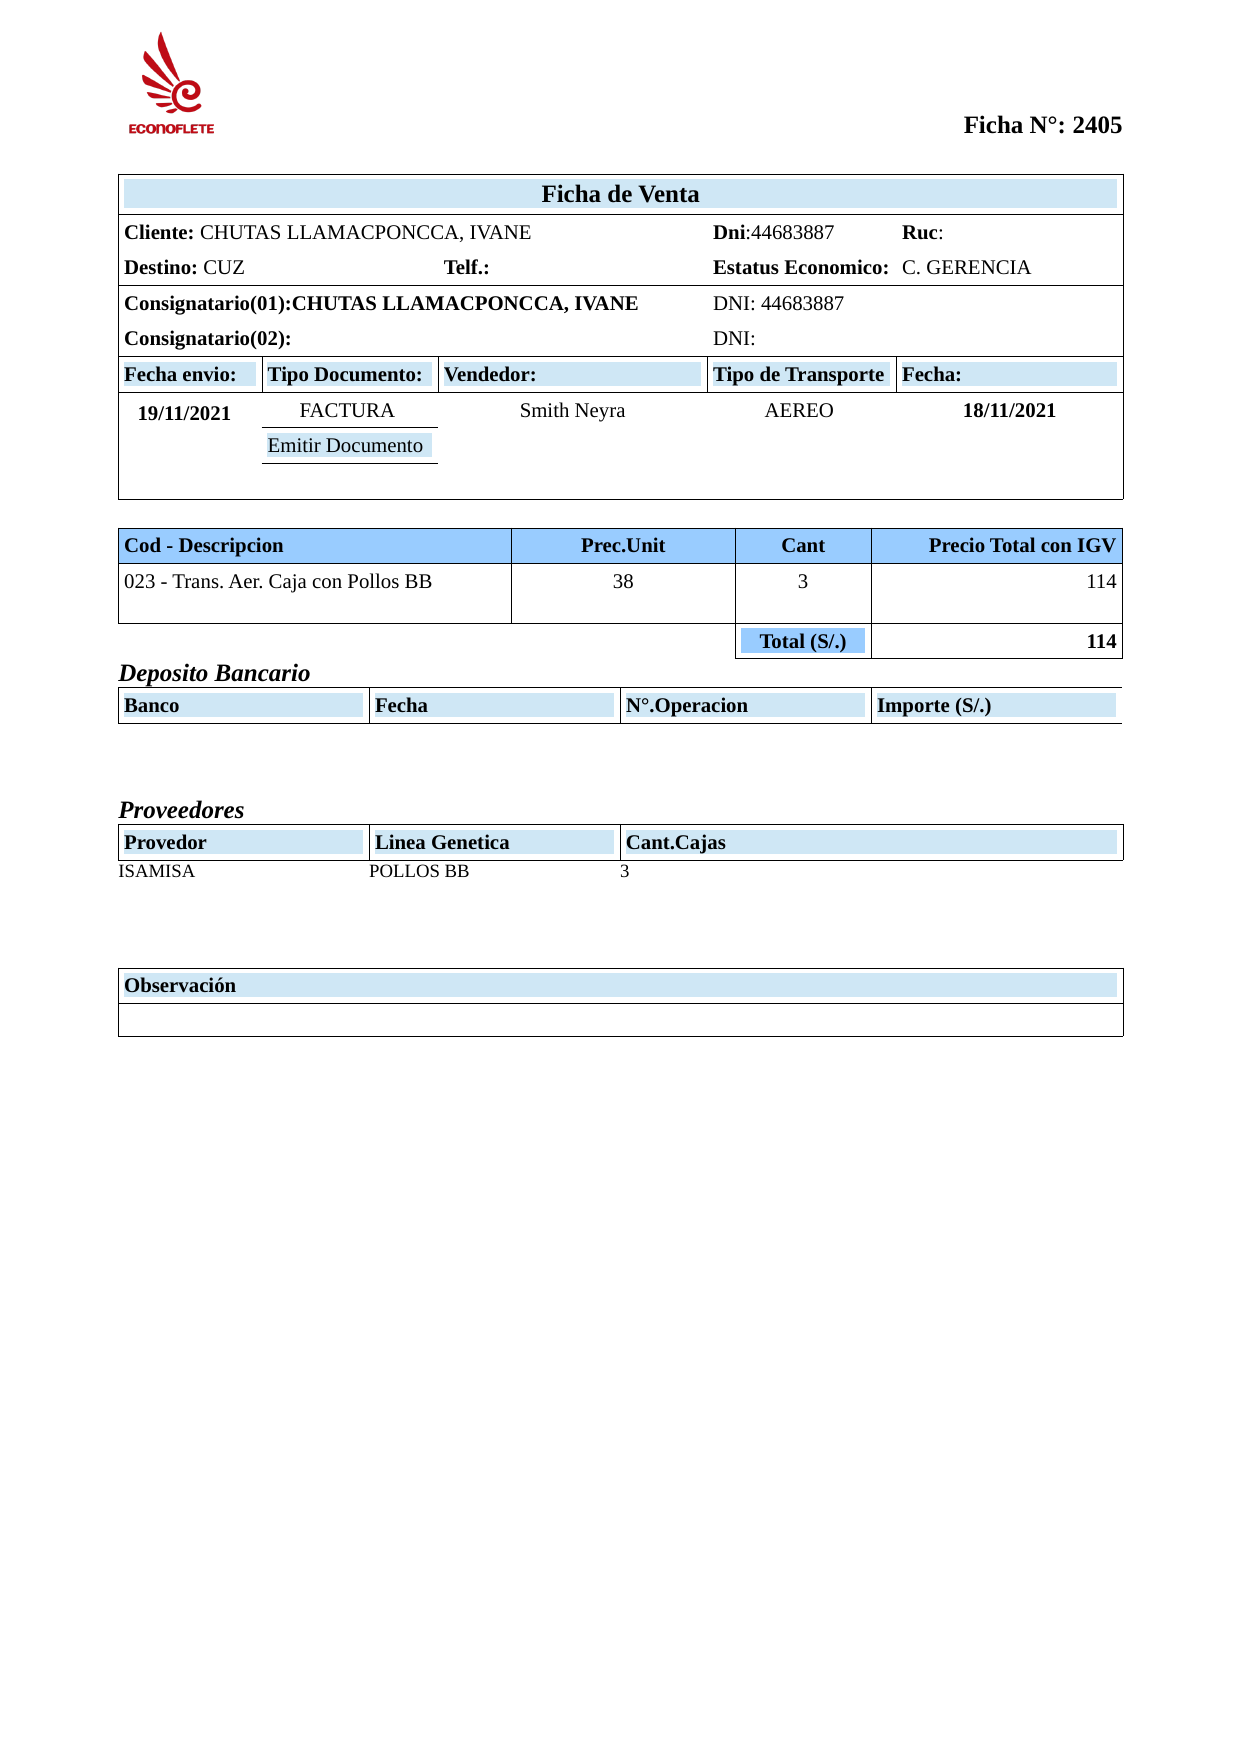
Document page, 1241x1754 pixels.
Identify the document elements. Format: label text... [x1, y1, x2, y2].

table_cell Destino: CUZ [119, 249, 438, 285]
table_cell [511, 624, 735, 658]
table_cell [369, 747, 620, 771]
table_cell [369, 771, 620, 795]
table_cell POLLOS BB [369, 861, 620, 881]
table_cell Smith Neyra [438, 393, 707, 498]
table_cell [369, 903, 620, 924]
table_cell Vendedor: [439, 357, 707, 392]
table_cell Tipo Documento: [263, 357, 438, 392]
table_cell DNI: [707, 321, 1123, 356]
table_cell Dni:44683887 [707, 215, 896, 249]
table_cell 3 [736, 564, 871, 623]
table_cell [620, 771, 871, 795]
table_cell 38 [512, 564, 735, 623]
table_cell [871, 724, 1122, 747]
table_cell 19/11/2021 [119, 393, 262, 498]
table_header Provedor [119, 825, 369, 859]
table_cell 023 - Trans. Aer. Caja con Pollos BB [119, 564, 511, 623]
table_cell [119, 1004, 1123, 1036]
table_cell 114 [872, 624, 1122, 658]
table_cell [118, 724, 369, 747]
table_header Cant.Cajas [621, 825, 1123, 859]
text Proveedores [118, 795, 1122, 824]
text Deposito Bancario [118, 658, 1122, 687]
table_cell AEREO [707, 393, 896, 498]
table_cell Tipo de Transporte [708, 357, 896, 392]
table_cell Consignatario(01):CHUTAS LLAMACPONCCA, IVANE [119, 286, 707, 321]
table_cell Cliente: CHUTAS LLAMACPONCCA, IVANE [119, 215, 707, 249]
table_cell FACTURA [262, 393, 438, 427]
table_cell [118, 903, 369, 924]
table_cell [620, 946, 1123, 967]
table_cell 114 [872, 564, 1122, 623]
table_header Cod - Descripcion [119, 529, 511, 563]
table_cell C. GERENCIA [896, 249, 1123, 285]
table_cell [118, 881, 369, 903]
table_cell [118, 747, 369, 771]
table_header Observación [119, 969, 1123, 1003]
table_cell [871, 747, 1122, 771]
table_cell [620, 881, 1123, 903]
table_cell [262, 464, 438, 498]
table_cell [369, 946, 620, 967]
table_header Banco [119, 688, 369, 723]
table_cell [871, 771, 1122, 795]
table_header N°.Operacion [621, 688, 871, 723]
table_cell [369, 724, 620, 747]
table_header Cant [736, 529, 871, 563]
table_header Precio Total con IGV [872, 529, 1122, 563]
table_cell Fecha: [897, 357, 1123, 392]
table_cell [369, 881, 620, 903]
table_cell Total (S/.) [736, 624, 871, 658]
table_cell [620, 903, 1123, 924]
table_cell [118, 771, 369, 795]
table_cell [620, 747, 871, 771]
table_cell ISAMISA [118, 861, 369, 881]
table_cell 3 [620, 861, 1123, 881]
picture [118, 31, 225, 134]
table_cell Estatus Economico: [707, 249, 896, 285]
table_cell Fecha envio: [119, 357, 262, 392]
table_header Linea Genetica [370, 825, 620, 859]
table_cell Telf.: [438, 249, 707, 285]
table_header Fecha [370, 688, 620, 723]
table_header Ficha de Venta [119, 175, 1123, 214]
table_cell Consignatario(02): [119, 321, 707, 356]
table_cell [620, 724, 871, 747]
table_cell 18/11/2021 [896, 393, 1123, 498]
table_cell [118, 924, 369, 946]
table_header Importe (S/.) [872, 688, 1122, 723]
table_header Prec.Unit [512, 529, 735, 563]
table_cell [369, 924, 620, 946]
table_cell [118, 624, 511, 658]
table_cell [118, 946, 369, 967]
table_cell DNI: 44683887 [707, 286, 1123, 321]
table_cell [620, 924, 1123, 946]
table_cell Ruc: [896, 215, 1123, 249]
table_cell Emitir Documento [262, 428, 438, 463]
